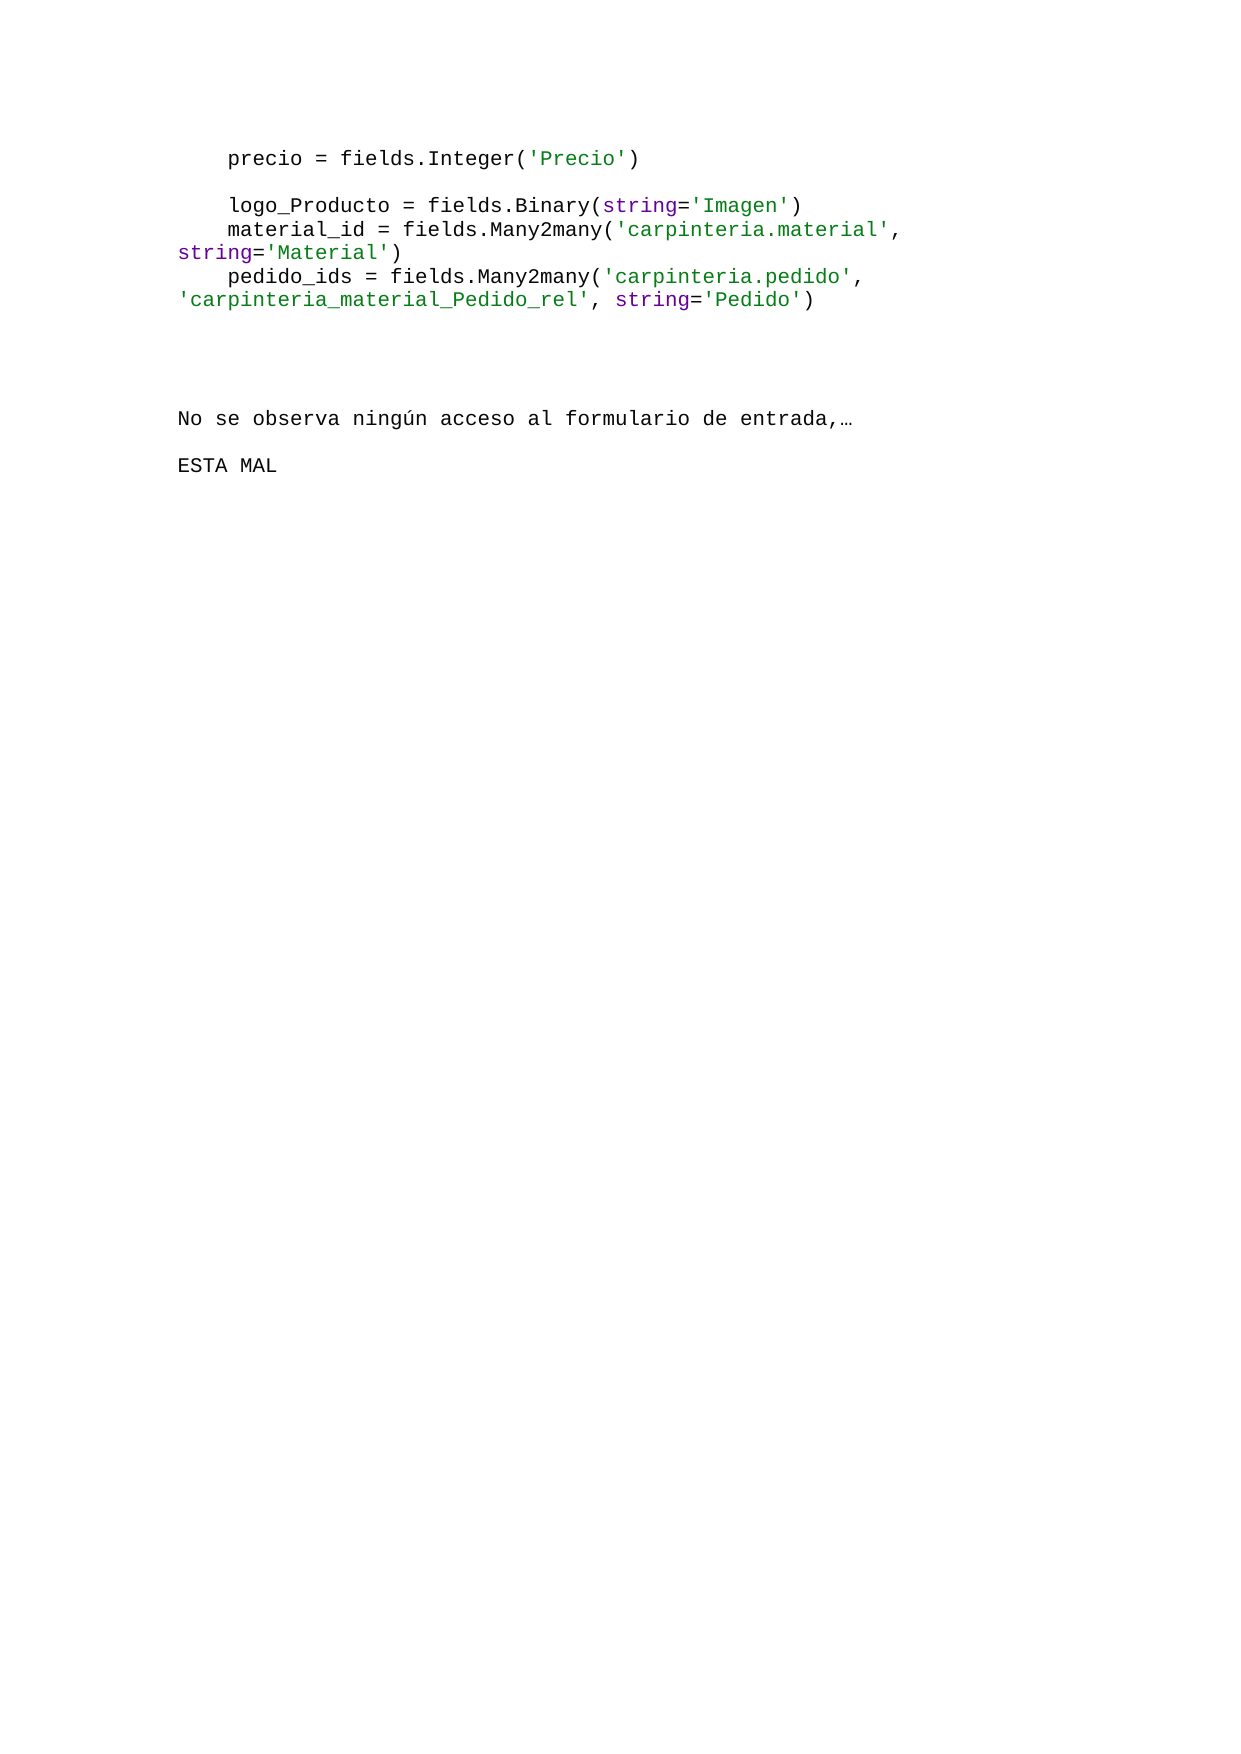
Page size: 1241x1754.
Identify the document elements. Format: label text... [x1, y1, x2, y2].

text precio = fields.Integer('Precio') logo_Producto = fields.Binary(string='Imagen') material_id = fields.Many2many('carpinteria.material', string='Material') pedido_ids = fields.Many2many('carpinteria.pedido', 'carpinteria_material_Pedido_rel', string='Pedido') [177, 148, 1063, 313]
text ESTA MAL [177, 455, 1063, 479]
text No se observa ningún acceso al formulario de entrada,… [177, 408, 1063, 431]
